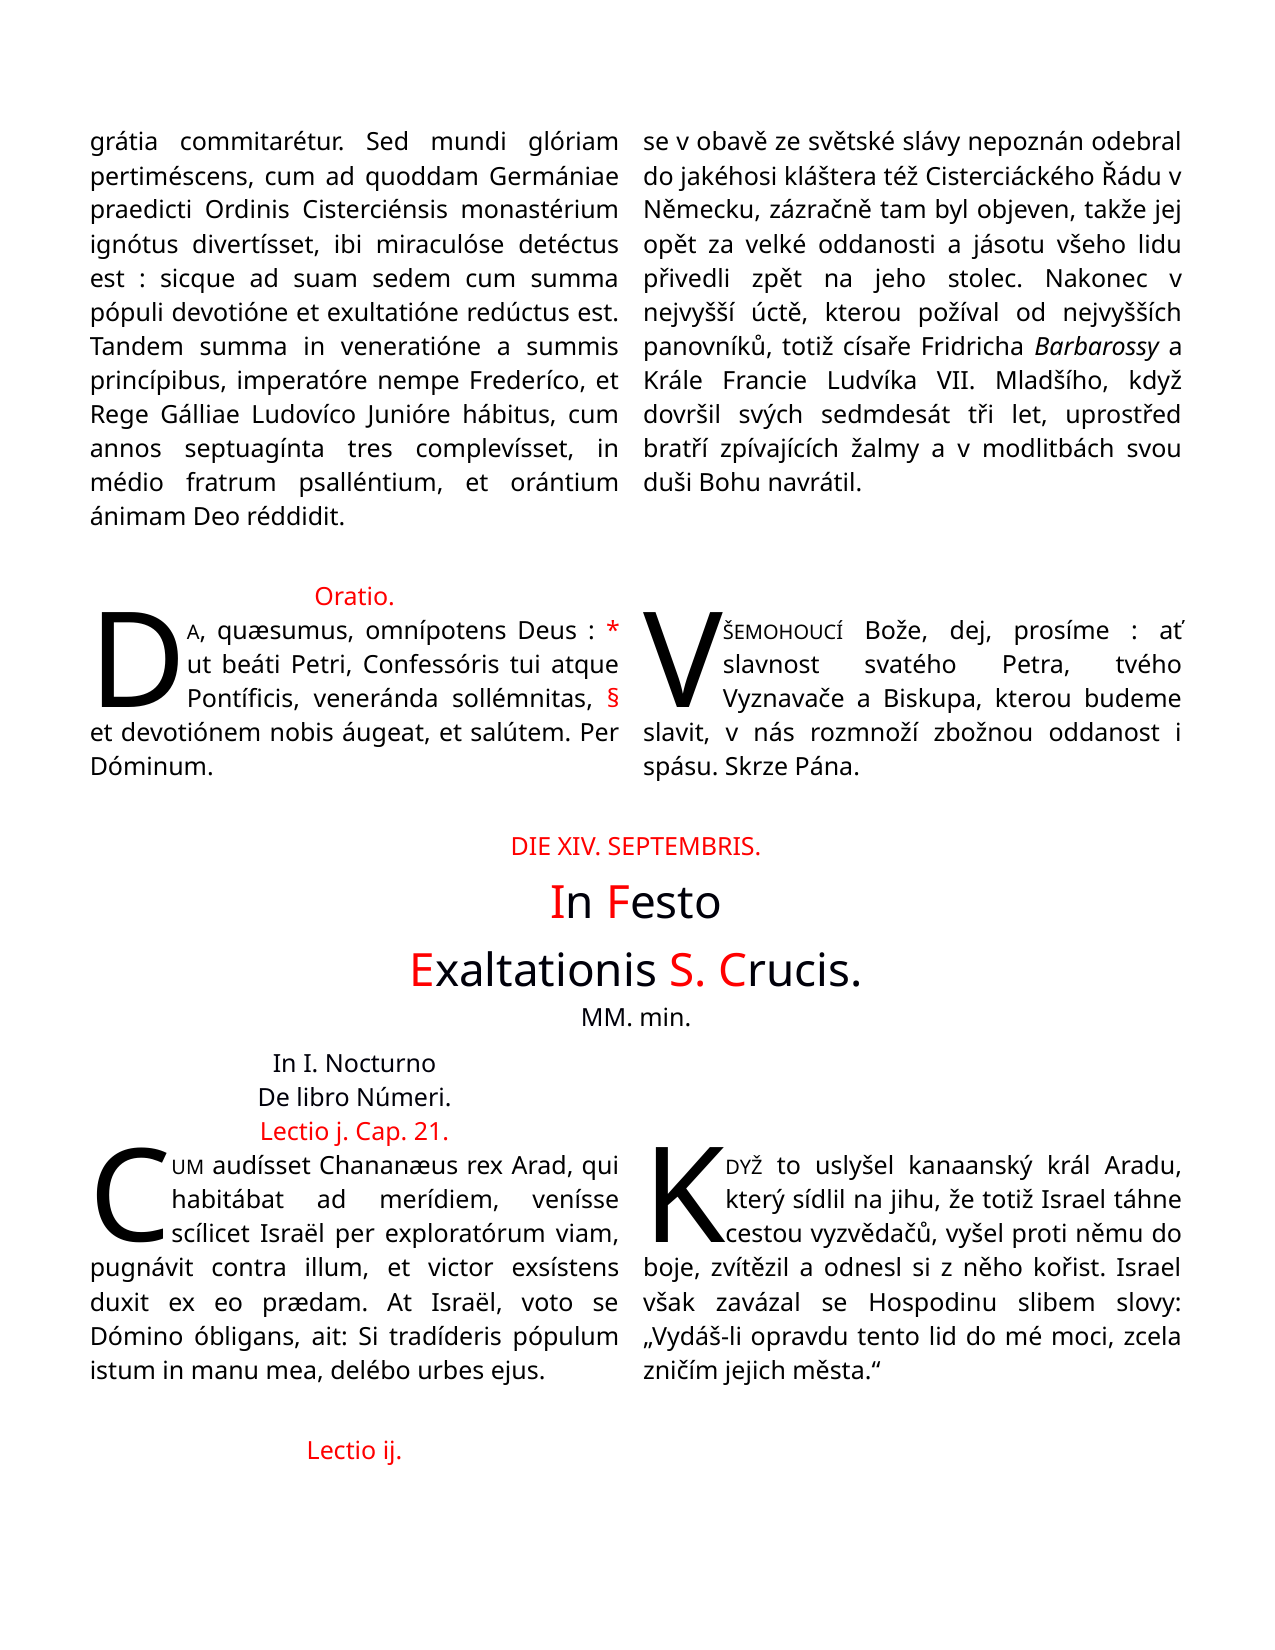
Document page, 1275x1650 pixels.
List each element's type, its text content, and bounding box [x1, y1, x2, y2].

table_cell Oratio. Da, quæsumus, omnípotens Deus : * ut beáti Petri, Confessóris tui atque Pontíficis, veneránda sollémnitas, § et devotiónem nobis áugeat, et salútem. Per Dóminum. [78, 573, 631, 823]
table_cell Lectio ij. [78, 1426, 631, 1472]
table_cell grátia commitarétur. Sed mundi glóriam pertiméscens, cum ad quoddam Germániae praedicti Ordinis Cisterciénsis monastérium ignótus divertísset, ibi miraculóse detéctus est : sicque ad suam sedem cum summa pópuli devotióne et exultatióne redúctus est. Tandem summa in veneratióne a summis princípibus, imperatóre nempe Frederíco, et Rege Gálliae Ludovíco Junióre hábitus, cum annos septuagínta tres complevísset, in médio fratrum psalléntium, et orántium ánimam Deo réddidit. [78, 118, 631, 573]
table_cell In I. Nocturno De libro Númeri. Lectio j. Cap. 21. Cum audísset Chananæus rex Arad, qui habitábat ad merídiem, venísse scílicet Israël per exploratórum viam, pugnávit contra illum, et victor exsístens duxit ex eo prædam. At Israël, voto se Dómino óbligans, ait: Si tradíderis pópulum istum in manu mea, delébo urbes ejus. [78, 1040, 631, 1426]
table_cell Když to uslyšel kanaanský král Aradu, který sídlil na jihu, že totiž Israel táhne cestou vyzvědačů, vyšel proti němu do boje, zvítězil a odnesl si z něho kořist. Israel však zavázal se Hospodinu slibem slovy: „Vydáš-li opravdu tento lid do mé moci, zcela zničím jejich města.“ [631, 1040, 1194, 1426]
table_cell se v obavě ze světské slávy nepoznán odebral do jakéhosi kláštera též Cisterciáckého Řádu v Německu, zázračně tam byl objeven, takže jej opět za velké oddanosti a jásotu všeho lidu přivedli zpět na jeho stolec. Nakonec v nejvyšší úctě, kterou požíval od nejvyšších panovníků, totiž císaře Fridricha Barbarossy a Krále Francie Ludvíka VII. Mladšího, když dovršil svých sedmdesát tři let, uprostřed bratří zpívajících žalmy a v modlitbách svou duši Bohu navrátil. [631, 118, 1194, 573]
table_cell [631, 1426, 1194, 1472]
table_cell Všemohoucí Bože, dej, prosíme : ať slavnost svatého Petra, tvého Vyznavače a Biskupa, kterou budeme slavit, v nás rozmnoží zbožnou oddanost i spásu. Skrze Pána. [631, 573, 1194, 823]
table_cell DIE XIV. SEPTEMBRIS. In Festo Exaltationis S. Crucis. MM. min. [78, 823, 1194, 1040]
